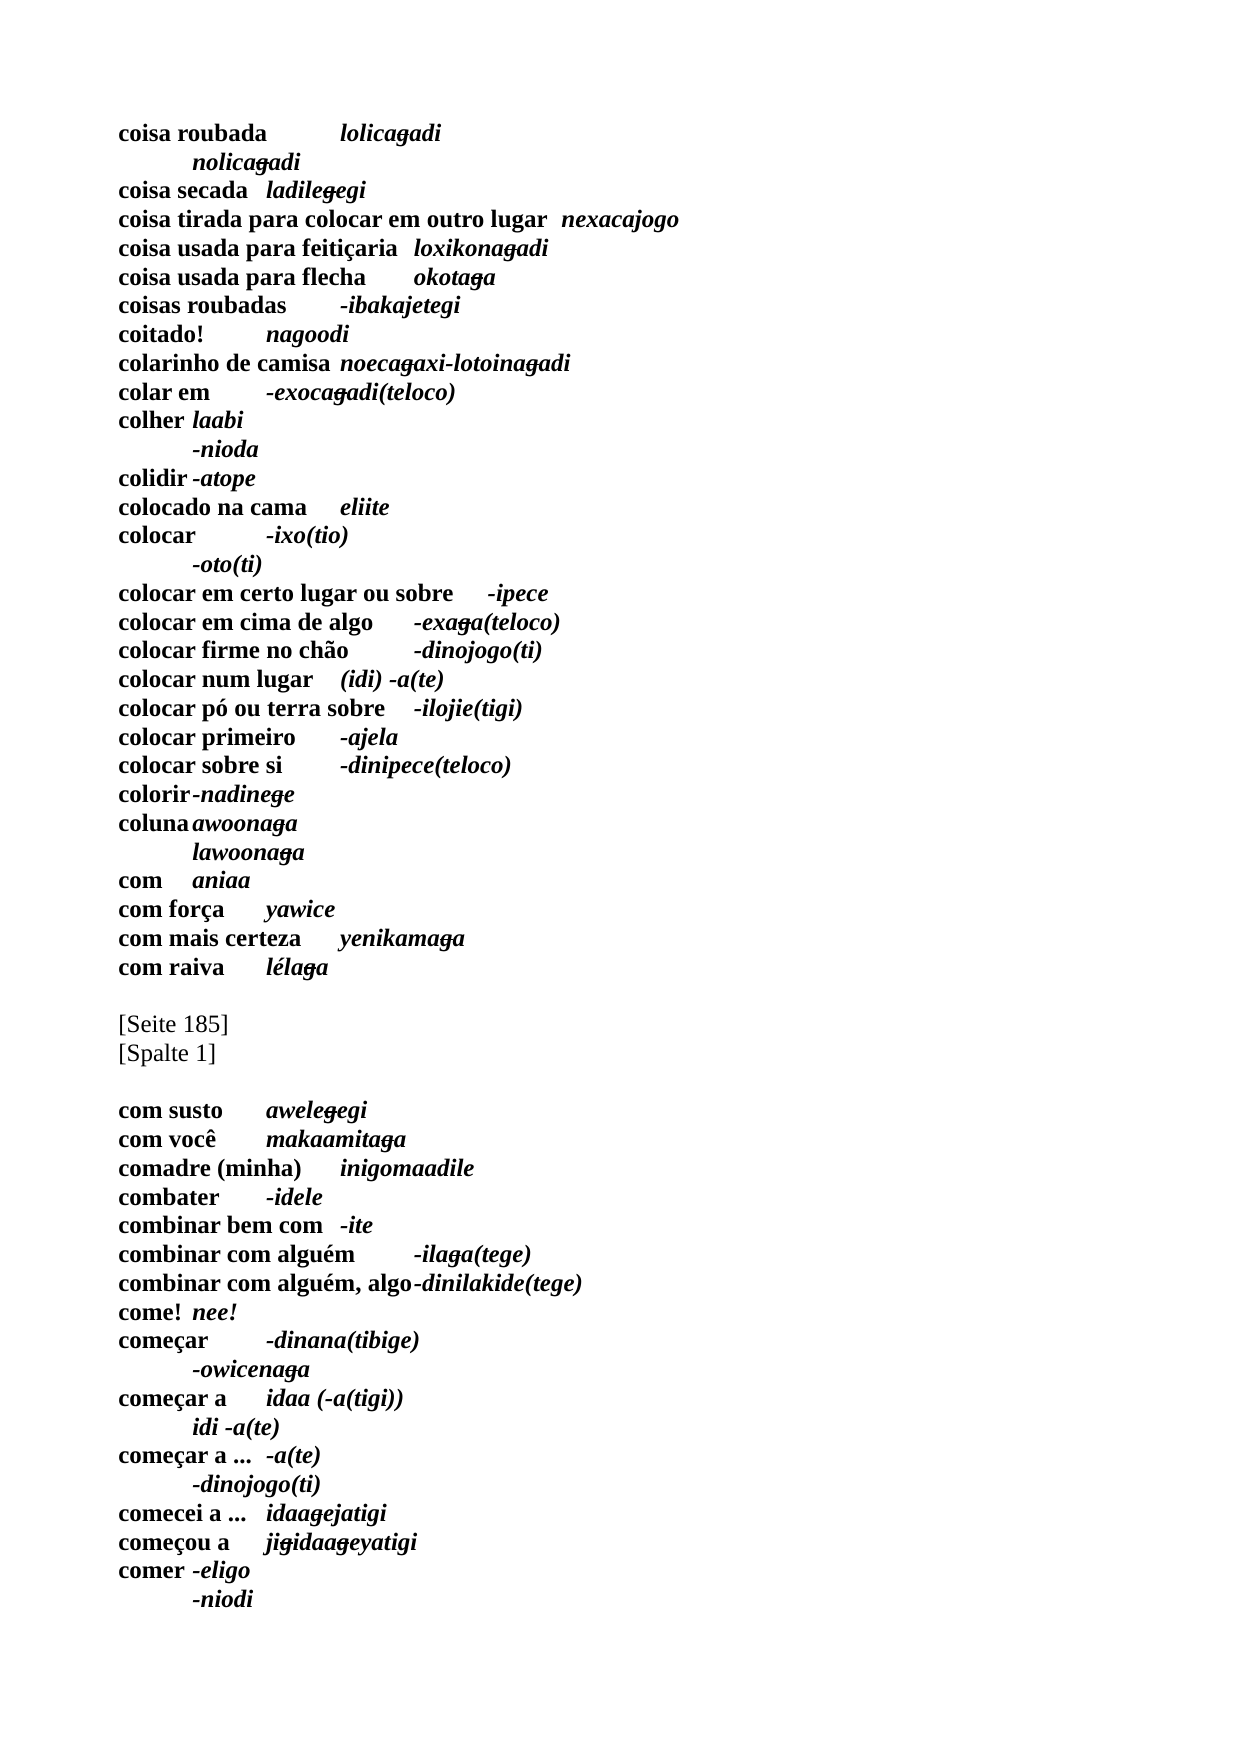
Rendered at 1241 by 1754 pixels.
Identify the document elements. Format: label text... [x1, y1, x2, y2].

text comer -eligo [118, 1556, 1125, 1584]
text comadre (minha) inigomaadile [118, 1153, 1125, 1182]
text coisa usada para flecha okotaga [118, 262, 1125, 291]
text coisa secada ladilegegi [118, 176, 1125, 204]
text -oto(ti) [118, 549, 1125, 578]
text coluna awoonaga [118, 808, 1125, 837]
text colocar primeiro -ajela [118, 722, 1125, 751]
text colocar em cima de algo -exaga(teloco) [118, 607, 1125, 636]
text com força yawice [118, 894, 1125, 923]
text colorir -nadinege [118, 779, 1125, 808]
text colar em -exocagadi(teloco) [118, 377, 1125, 406]
text combinar com alguém, algo -dinilakide(tege) [118, 1268, 1125, 1297]
text colocar num lugar (idi) -a(te) [118, 664, 1125, 693]
text nolicagadi [118, 147, 1125, 176]
text colocar em certo lugar ou sobre -ipece [118, 578, 1125, 607]
text com você makaamitaga [118, 1124, 1125, 1153]
text -dinojogo(ti) [118, 1469, 1125, 1498]
text comecei a ... idaagejatigi [118, 1498, 1125, 1527]
text com mais certeza yenikamaga [118, 923, 1125, 952]
text com raiva lélaga [118, 952, 1125, 981]
text lawoonaga [118, 837, 1125, 866]
text come! nee! [118, 1297, 1125, 1326]
text coisas roubadas -ibakajetegi [118, 291, 1125, 319]
text [Spalte 1] [118, 1038, 1125, 1067]
text -nioda [118, 434, 1125, 463]
text coisa roubada lolicagadi [118, 118, 1125, 147]
text começar -dinana(tibige) [118, 1326, 1125, 1354]
text colocar firme no chão -dinojogo(ti) [118, 636, 1125, 664]
text [Seite 185] [118, 1009, 1125, 1038]
text colocar pó ou terra sobre -ilojie(tigi) [118, 693, 1125, 722]
text combinar com alguém -ilaga(tege) [118, 1239, 1125, 1268]
text combinar bem com -ite [118, 1211, 1125, 1239]
text começou a jigidaageyatigi [118, 1527, 1125, 1556]
text colocar -ixo(tio) [118, 521, 1125, 549]
text combater -idele [118, 1182, 1125, 1211]
text colocado na cama eliite [118, 492, 1125, 521]
text colidir -atope [118, 463, 1125, 492]
text com susto awelegegi [118, 1096, 1125, 1124]
text começar a idaa (-a(tigi)) [118, 1383, 1125, 1412]
text colarinho de camisa noecagaxi-lotoinagadi [118, 348, 1125, 377]
text começar a ... -a(te) [118, 1441, 1125, 1469]
text -owicenaga [118, 1354, 1125, 1383]
text coitado! nagoodi [118, 319, 1125, 348]
text colocar sobre si -dinipece(teloco) [118, 751, 1125, 779]
text coisa usada para feitiçaria loxikonagadi [118, 233, 1125, 262]
text colher laabi [118, 406, 1125, 434]
text com aniaa [118, 866, 1125, 894]
text coisa tirada para colocar em outro lugar nexacajogo [118, 204, 1125, 233]
text idi -a(te) [118, 1412, 1125, 1441]
text -niodi [118, 1584, 1125, 1613]
